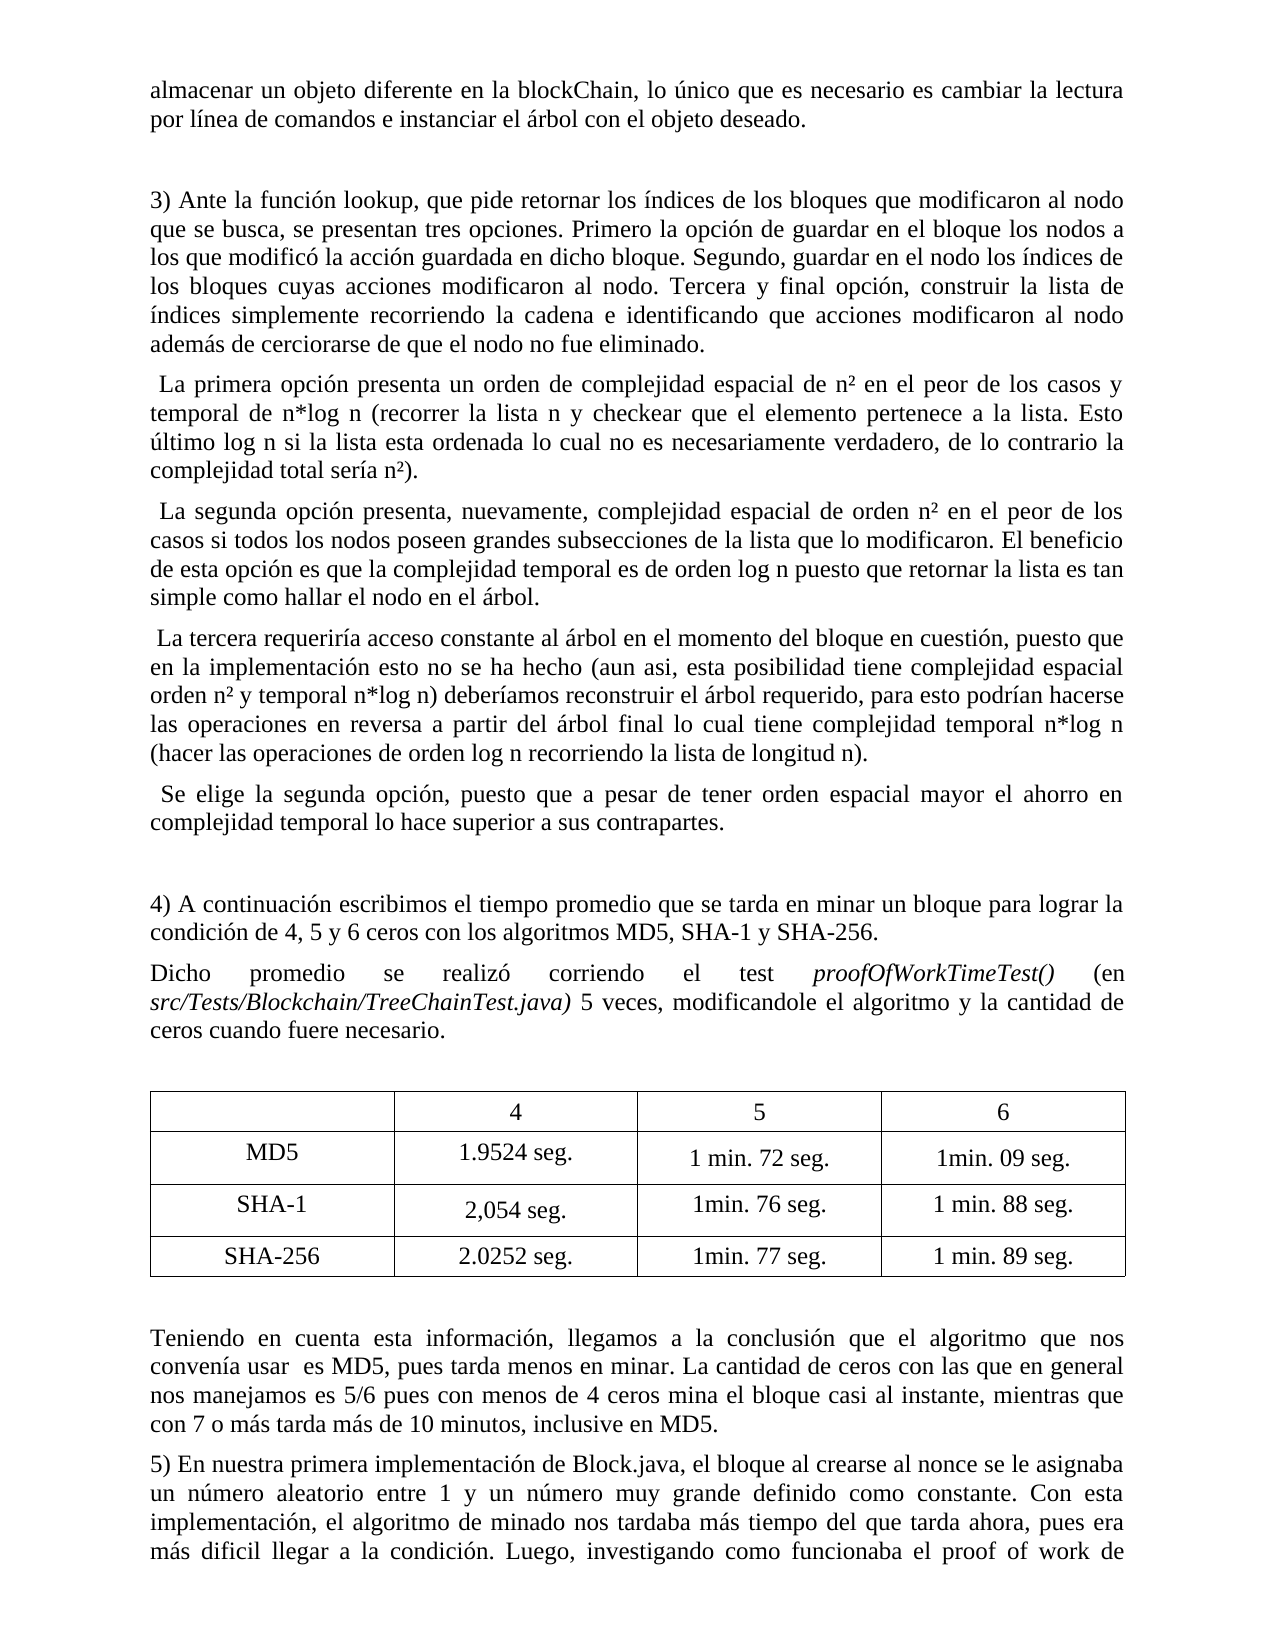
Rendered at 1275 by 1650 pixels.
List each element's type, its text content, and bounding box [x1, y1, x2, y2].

text La segunda opción presenta, nuevamente, complejidad espacial de orden n² en el peor de los casos si todos los nodos poseen grandes subsecciones de la lista que lo modificaron. El beneficio de esta opción es que la complejidad temporal es de orden log n puesto que retornar la lista es tan simple como hallar el nodo en el árbol. [150, 496, 1125, 611]
table_cell 1min. 77 seg. [638, 1237, 881, 1276]
table_cell SHA-256 [151, 1237, 394, 1276]
table_cell 1min. 76 seg. [638, 1185, 881, 1236]
text almacenar un objeto diferente en la blockChain, lo único que es necesario es cambiar la lectura por línea de comandos e instanciar el árbol con el objeto deseado. [150, 75, 1125, 132]
table_cell 1min. 09 seg. [882, 1132, 1125, 1183]
table_cell 1 min. 89 seg. [882, 1237, 1125, 1276]
text 5) En nuestra primera implementación de Block.java, el bloque al crearse al nonce se le asignaba un número aleatorio entre 1 y un número muy grande definido como constante. Con esta implementación, el algoritmo de minado nos tardaba más tiempo del que tarda ahora, pues era más dificil llegar a la condición. Luego, investigando como funcionaba el proof of work de [150, 1449, 1125, 1564]
table_cell 1 min. 88 seg. [882, 1185, 1125, 1236]
table_header [151, 1092, 394, 1131]
table_cell 1 min. 72 seg. [638, 1132, 881, 1183]
table_cell 2,054 seg. [395, 1185, 637, 1236]
table_header 5 [638, 1092, 881, 1131]
text 3) Ante la función lookup, que pide retornar los índices de los bloques que modificaron al nodo que se busca, se presentan tres opciones. Primero la opción de guardar en el bloque los nodos a los que modificó la acción guardada en dicho bloque. Segundo, guardar en el nodo los índices de los bloques cuyas acciones modificaron al nodo. Tercera y final opción, construir la lista de índices simplemente recorriendo la cadena e identificando que acciones modificaron al nodo además de cerciorarse de que el nodo no fue eliminado. [150, 185, 1125, 357]
table_header 6 [882, 1092, 1125, 1131]
table_cell 1.9524 seg. [395, 1132, 637, 1183]
text 4) A continuación escribimos el tiempo promedio que se tarda en minar un bloque para lograr la condición de 4, 5 y 6 ceros con los algoritmos MD5, SHA-1 y SHA-256. [150, 889, 1125, 946]
table_cell SHA-1 [151, 1185, 394, 1236]
table_cell 2.0252 seg. [395, 1237, 637, 1276]
text Teniendo en cuenta esta información, llegamos a la conclusión que el algoritmo que nos convenía usar es MD5, pues tarda menos en minar. La cantidad de ceros con las que en general nos manejamos es 5/6 pues con menos de 4 ceros mina el bloque casi al instante, mientras que con 7 o más tarda más de 10 minutos, inclusive en MD5. [150, 1323, 1125, 1438]
table_header 4 [395, 1092, 637, 1131]
text La tercera requeriría acceso constante al árbol en el momento del bloque en cuestión, puesto que en la implementación esto no se ha hecho (aun asi, esta posibilidad tiene complejidad espacial orden n² y temporal n*log n) deberíamos reconstruir el árbol requerido, para esto podrían hacerse las operaciones en reversa a partir del árbol final lo cual tiene complejidad temporal n*log n (hacer las operaciones de orden log n recorriendo la lista de longitud n). [150, 623, 1125, 767]
table_cell MD5 [151, 1132, 394, 1183]
text La primera opción presenta un orden de complejidad espacial de n² en el peor de los casos y temporal de n*log n (recorrer la lista n y checkear que el elemento pertenece a la lista. Esto último log n si la lista esta ordenada lo cual no es necesariamente verdadero, de lo contrario la complejidad total sería n²). [150, 369, 1125, 484]
text Dicho promedio se realizó corriendo el test proofOfWorkTimeTest() (en src/Tests/Blockchain/TreeChainTest.java) 5 veces, modificandole el algoritmo y la cantidad de ceros cuando fuere necesario. [150, 958, 1125, 1044]
text Se elige la segunda opción, puesto que a pesar de tener orden espacial mayor el ahorro en complejidad temporal lo hace superior a sus contrapartes. [150, 779, 1125, 836]
